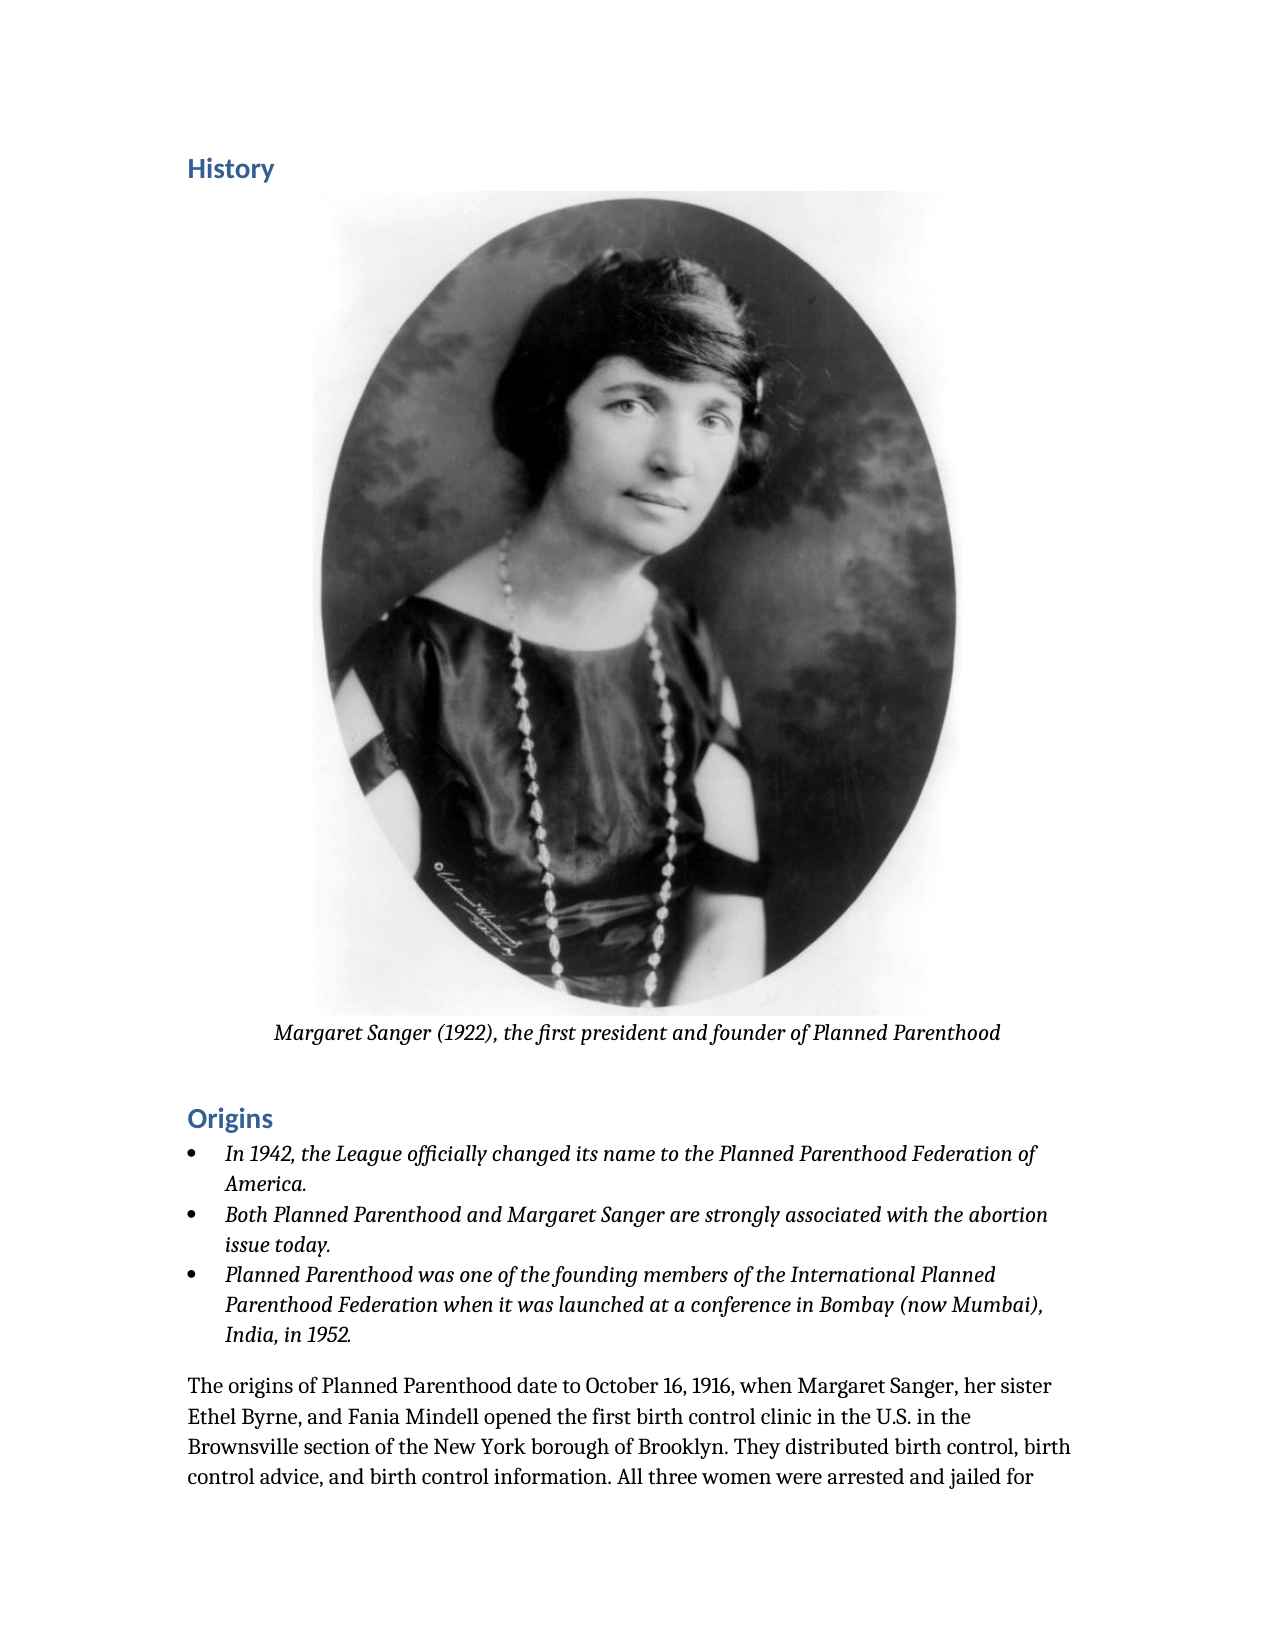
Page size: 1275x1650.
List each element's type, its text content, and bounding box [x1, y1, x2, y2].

list In 1942, the League officially changed its name to the Planned Parenthood Federation of America. [187, 1141, 1087, 1197]
text The origins of Planned Parenthood date to October 16, 1916, when Margaret Sanger, her sister Ethel Byrne, and Fania Mindell opened the first birth control clinic in the U.S. in the Brownsville section of the New York borough of Brooklyn. They distributed birth control, birth control advice, and birth control information. All three women were arrested and jailed for [187, 1373, 1087, 1490]
list Both Planned Parenthood and Margaret Sanger are strongly associated with the abortion issue today. [187, 1201, 1087, 1258]
picture [312, 191, 963, 1016]
list Planned Parenthood was one of the founding members of the International Planned Parenthood Federation when it was launched at a conference in Bombay (now Mumbai), India, in 1952. [187, 1262, 1087, 1348]
text Margaret Sanger (1922), the first president and founder of Planned Parenthood [187, 191, 1087, 1046]
subtitle History [187, 150, 1087, 186]
subtitle Origins [187, 1100, 1087, 1136]
